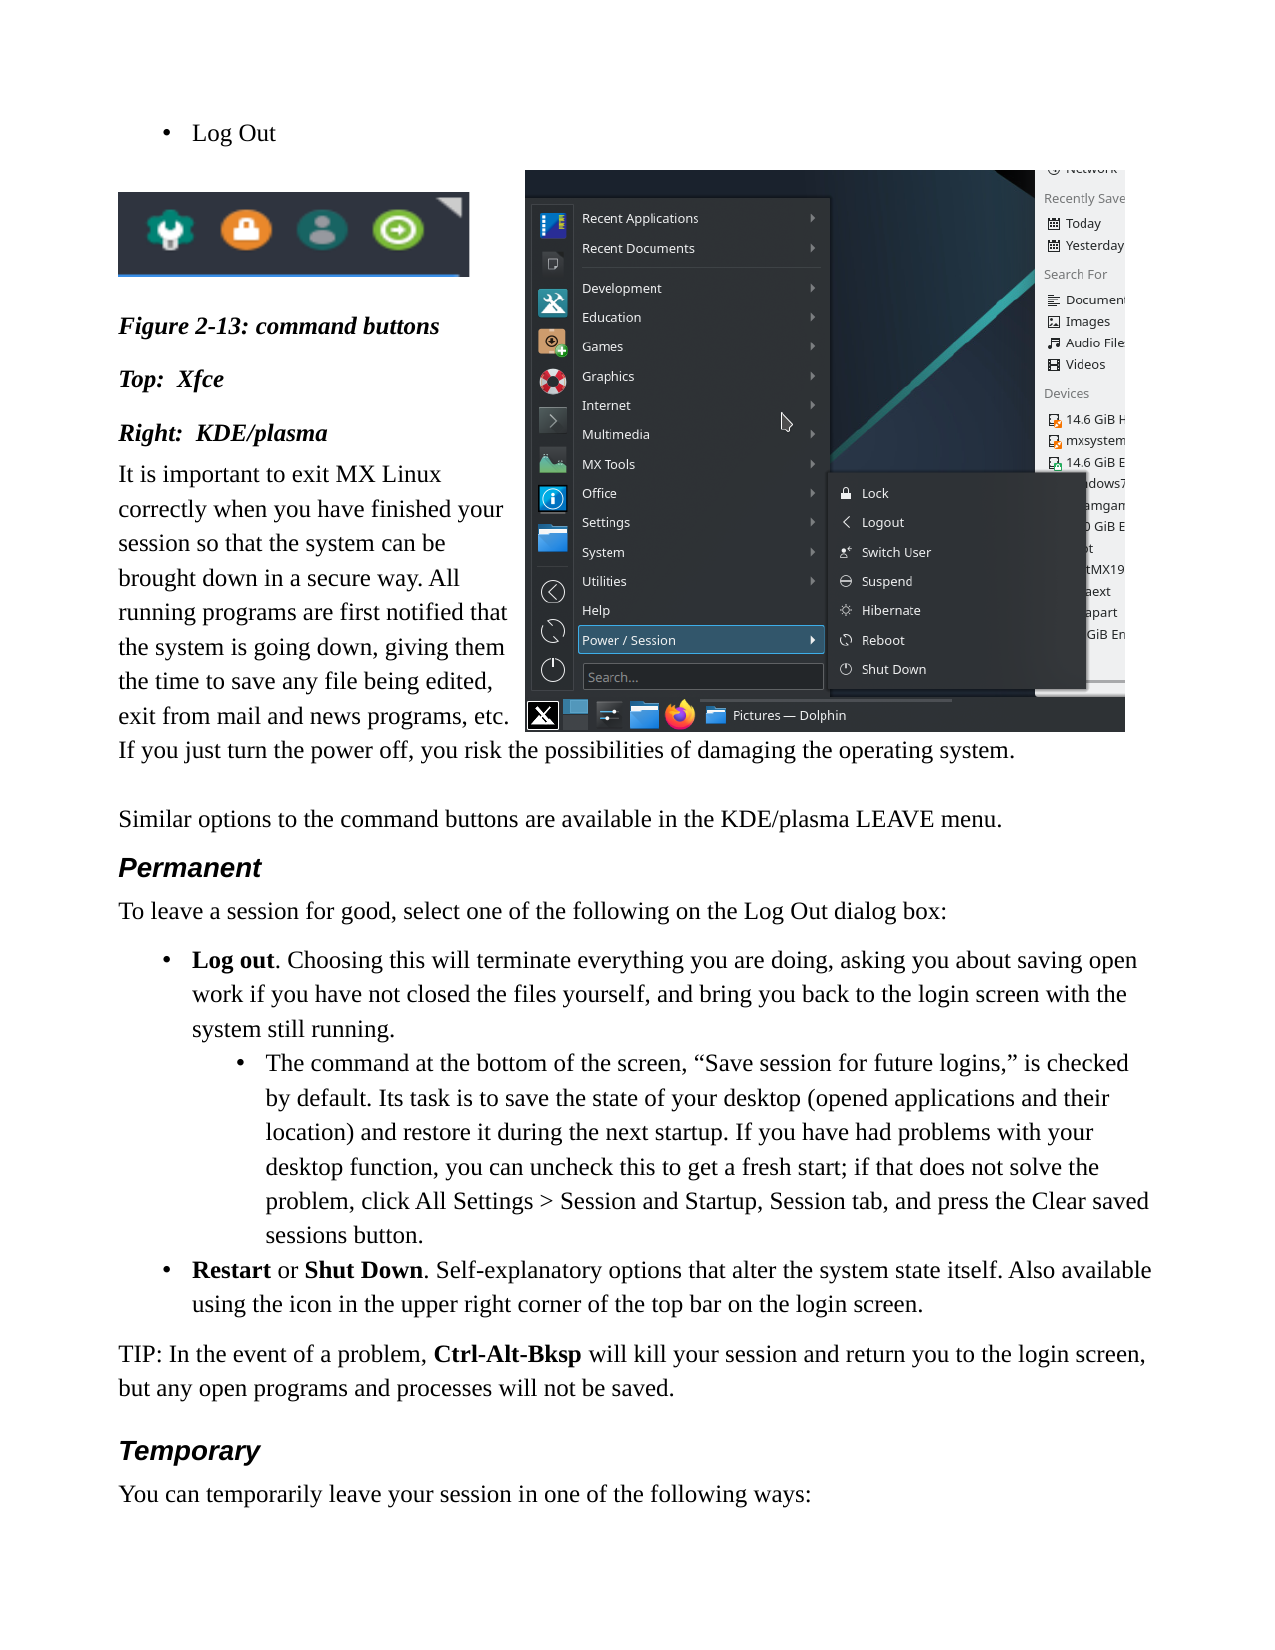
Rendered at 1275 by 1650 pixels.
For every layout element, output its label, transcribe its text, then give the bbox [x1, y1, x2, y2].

list Log out. Choosing this will terminate everything you are doing, asking you about saving open work if you have not closed the files yourself, and bring you back to the login screen with the system still running. [162, 945, 1157, 1042]
text [1125, 311, 1157, 339]
list Log Out [162, 118, 1157, 147]
text Top: Xfce [118, 364, 525, 393]
picture [525, 170, 1125, 732]
text [1125, 364, 1157, 393]
text You can temporarily leave your session in one of the following ways: [118, 1479, 1157, 1508]
subtitle Temporary [118, 1435, 1157, 1467]
subtitle Permanent [118, 851, 1157, 883]
text Right: KDE/plasma [118, 418, 525, 447]
text [1125, 418, 1157, 447]
list The command at the bottom of the screen, “Save session for future logins,” is checked by default. Its task is to save the state of your desktop (opened applications and their location) and restore it during the next startup. If you have had problems with your desktop function, you can uncheck this to get a fresh start; if that does not solve the problem, click All Settings > Session and Startup, Session tab, and press the Clear saved sessions button. [236, 1048, 1157, 1249]
text Similar options to the command buttons are available in the KDE/plasma LEAVE menu. [118, 804, 1157, 833]
list Restart or Shut Down. Self-explanatory options that alter the system state itself. Also available using the icon in the upper right corner of the top bar on the login screen. [162, 1255, 1157, 1318]
text To leave a session for good, select one of the following on the Log Out dialog box: [118, 896, 1157, 924]
text It is important to exit MX Linux correctly when you have finished your session so that the system can be brought down in a secure way. All running programs are first notified that the system is going down, giving them the time to save any file being edited, exit from mail and news programs, etc. If you just turn the power off, you risk the possibilities of damaging the operating system. [118, 459, 1157, 764]
picture [118, 192, 470, 277]
text Figure 2-13: command buttons [118, 311, 525, 339]
text TIP: In the event of a problem, Ctrl-Alt-Bksp will kill your session and return you to the login screen, but any open programs and processes will not be saved. [118, 1339, 1157, 1402]
